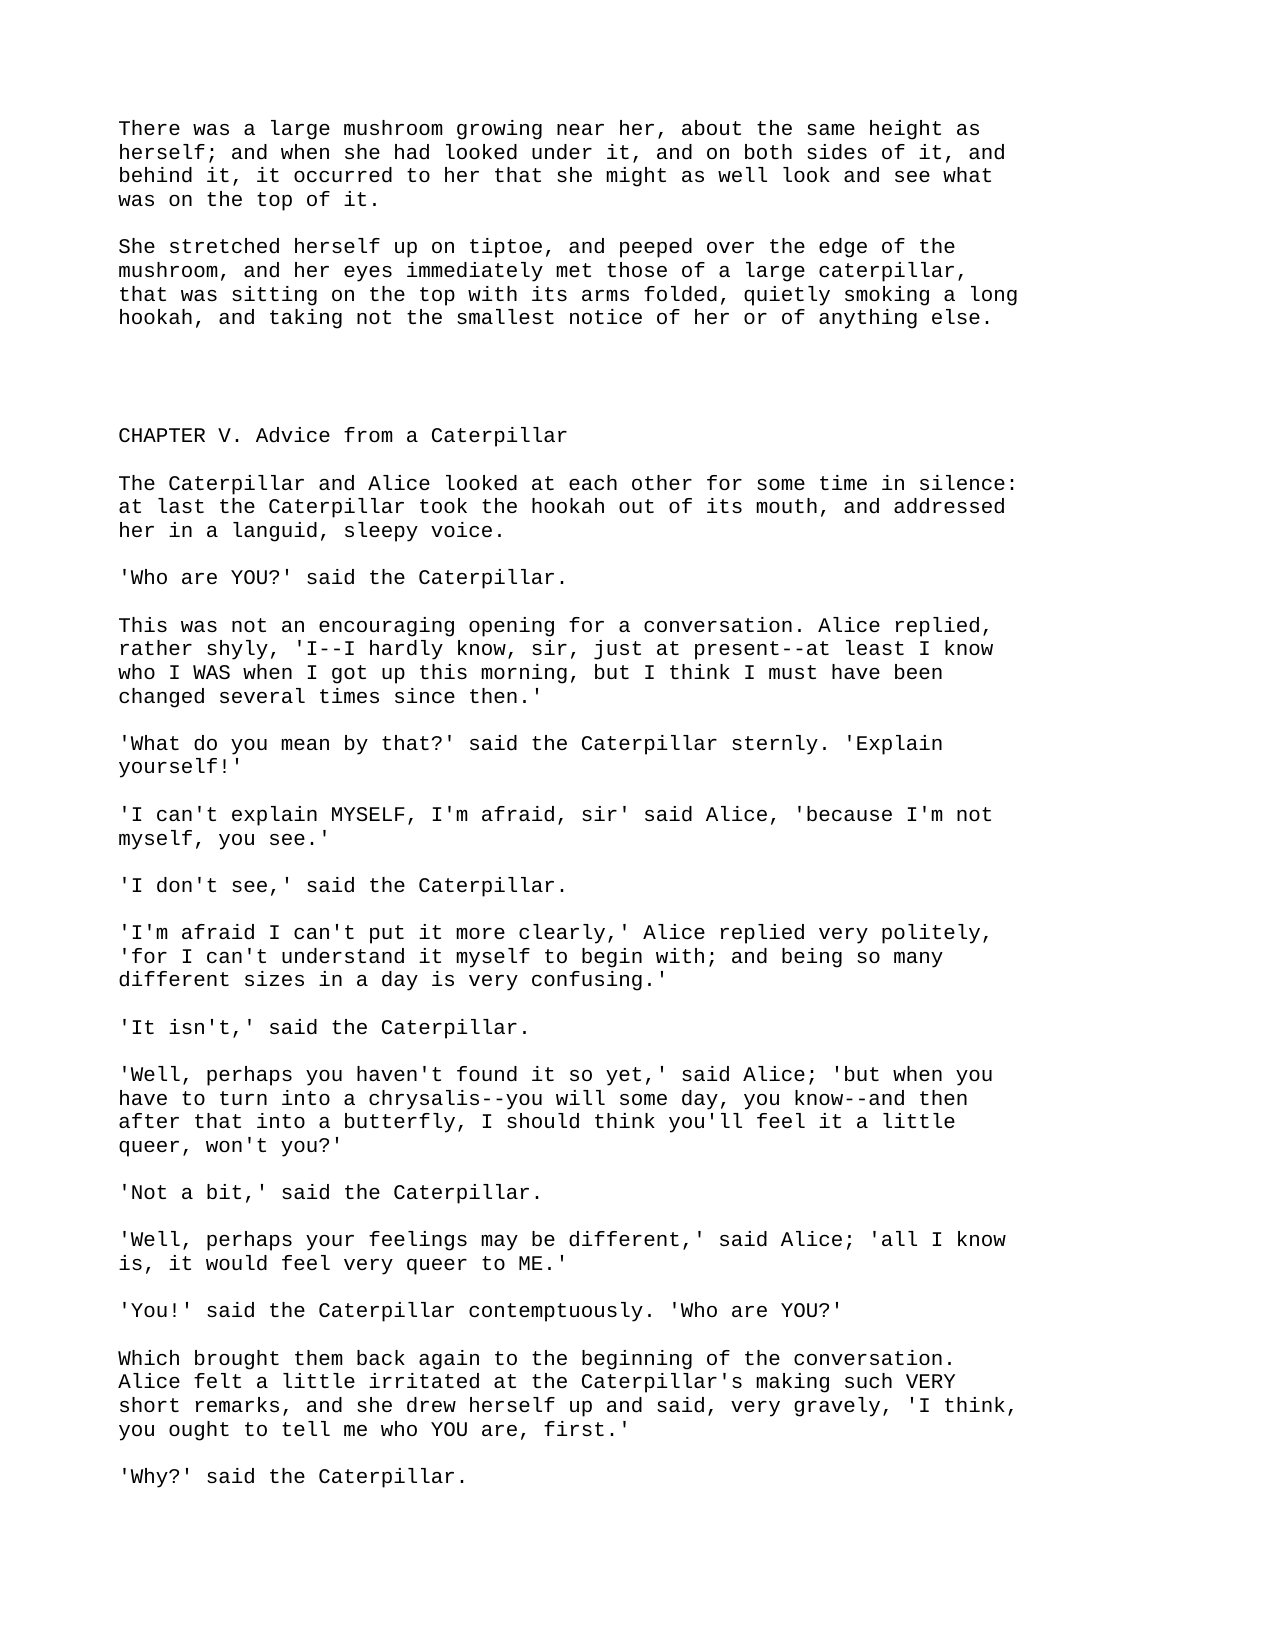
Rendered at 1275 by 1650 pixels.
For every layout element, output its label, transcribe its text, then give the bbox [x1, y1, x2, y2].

text 'You!' said the Caterpillar contemptuously. 'Who are YOU?' [118, 1300, 1157, 1324]
text There was a large mushroom growing near her, about the same height as [118, 118, 1157, 142]
text 'for I can't understand it myself to begin with; and being so many [118, 946, 1157, 969]
text Alice felt a little irritated at the Caterpillar's making such VERY [118, 1371, 1157, 1395]
text at last the Caterpillar took the hookah out of its mouth, and addressed [118, 496, 1157, 520]
text myself, you see.' [118, 827, 1157, 851]
text herself; and when she had looked under it, and on both sides of it, and [118, 142, 1157, 165]
text you ought to tell me who YOU are, first.' [118, 1419, 1157, 1442]
text 'I'm afraid I can't put it more clearly,' Alice replied very politely, [118, 922, 1157, 946]
text queer, won't you?' [118, 1135, 1157, 1158]
text 'What do you mean by that?' said the Caterpillar sternly. 'Explain [118, 733, 1157, 757]
text 'Why?' said the Caterpillar. [118, 1466, 1157, 1489]
text who I WAS when I got up this morning, but I think I must have been [118, 662, 1157, 686]
text that was sitting on the top with its arms folded, quietly smoking a long [118, 284, 1157, 307]
text have to turn into a chrysalis--you will some day, you know--and then [118, 1088, 1157, 1111]
text 'Who are YOU?' said the Caterpillar. [118, 567, 1157, 591]
text She stretched herself up on tiptoe, and peeped over the edge of the [118, 236, 1157, 260]
text 'Not a bit,' said the Caterpillar. [118, 1182, 1157, 1206]
text 'I can't explain MYSELF, I'm afraid, sir' said Alice, 'because I'm not [118, 804, 1157, 827]
text hookah, and taking not the smallest notice of her or of anything else. [118, 307, 1157, 331]
text was on the top of it. [118, 189, 1157, 213]
text rather shyly, 'I--I hardly know, sir, just at present--at least I know [118, 638, 1157, 662]
text 'Well, perhaps your feelings may be different,' said Alice; 'all I know [118, 1229, 1157, 1253]
text her in a languid, sleepy voice. [118, 520, 1157, 544]
text yourself!' [118, 757, 1157, 780]
text This was not an encouraging opening for a conversation. Alice replied, [118, 615, 1157, 638]
text behind it, it occurred to her that she might as well look and see what [118, 165, 1157, 189]
text Which brought them back again to the beginning of the conversation. [118, 1348, 1157, 1371]
text different sizes in a day is very confusing.' [118, 969, 1157, 993]
text is, it would feel very queer to ME.' [118, 1253, 1157, 1277]
text changed several times since then.' [118, 686, 1157, 709]
text short remarks, and she drew herself up and said, very gravely, 'I think, [118, 1395, 1157, 1419]
text 'I don't see,' said the Caterpillar. [118, 875, 1157, 898]
text The Caterpillar and Alice looked at each other for some time in silence: [118, 473, 1157, 496]
text 'Well, perhaps you haven't found it so yet,' said Alice; 'but when you [118, 1064, 1157, 1088]
text mushroom, and her eyes immediately met those of a large caterpillar, [118, 260, 1157, 284]
text 'It isn't,' said the Caterpillar. [118, 1017, 1157, 1040]
text CHAPTER V. Advice from a Caterpillar [118, 426, 1157, 449]
text after that into a butterfly, I should think you'll feel it a little [118, 1111, 1157, 1135]
